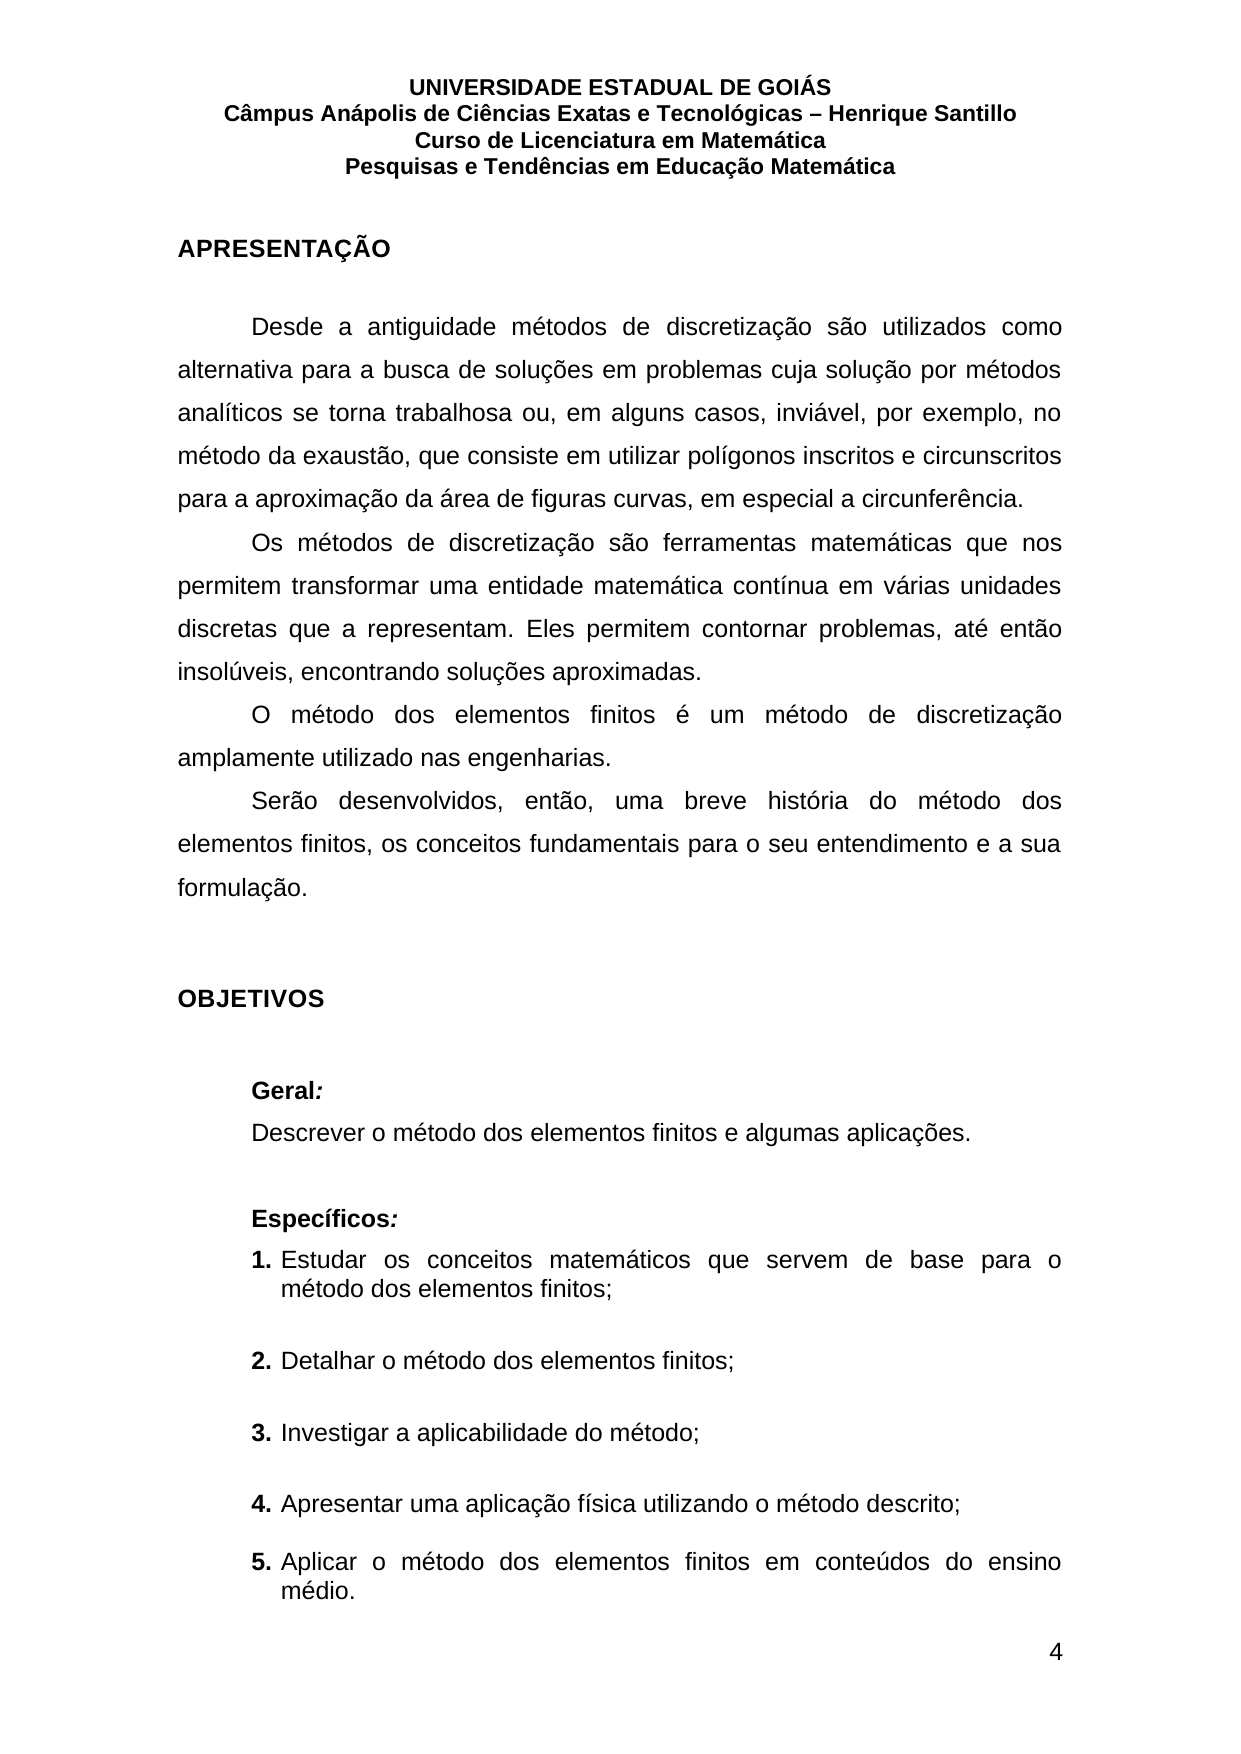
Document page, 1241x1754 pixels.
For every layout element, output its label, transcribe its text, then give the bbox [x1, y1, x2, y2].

text Os métodos de discretização são ferramentas matemáticas que nos permitem transformar uma entidade matemática contínua em várias unidades discretas que a representam. Eles permitem contornar problemas, até então insolúveis, encontrando soluções aproximadas. [177, 527, 1063, 686]
list Investigar a aplicabilidade do método; [251, 1417, 1063, 1446]
text Serão desenvolvidos, então, uma breve história do método dos elementos finitos, os conceitos fundamentais para o seu entendimento e a sua formulação. [177, 786, 1063, 901]
list Aplicar o método dos elementos finitos em conteúdos do ensino médio. [251, 1547, 1063, 1604]
list Estudar os conceitos matemáticos que servem de base para o método dos elementos finitos; [251, 1245, 1063, 1302]
subtitle APRESENTAÇÃO [177, 234, 1063, 262]
subtitle OBJETIVOS [177, 984, 1063, 1012]
text Descrever o método dos elementos finitos e algumas aplicações. [251, 1117, 1063, 1146]
list Apresentar uma aplicação física utilizando o método descrito; [251, 1489, 1063, 1518]
text Geral: [177, 1076, 1063, 1105]
text Específicos: [177, 1204, 1063, 1232]
text Desde a antiguidade métodos de discretização são utilizados como alternativa para a busca de soluções em problemas cuja solução por métodos analíticos se torna trabalhosa ou, em alguns casos, inviável, por exemplo, no método da exaustão, que consiste em utilizar polígonos inscritos e circunscritos para a aproximação da área de figuras curvas, em especial a circunferência. [177, 312, 1063, 513]
text O método dos elementos finitos é um método de discretização amplamente utilizado nas engenharias. [177, 700, 1063, 772]
list Detalhar o método dos elementos finitos; [251, 1346, 1063, 1374]
